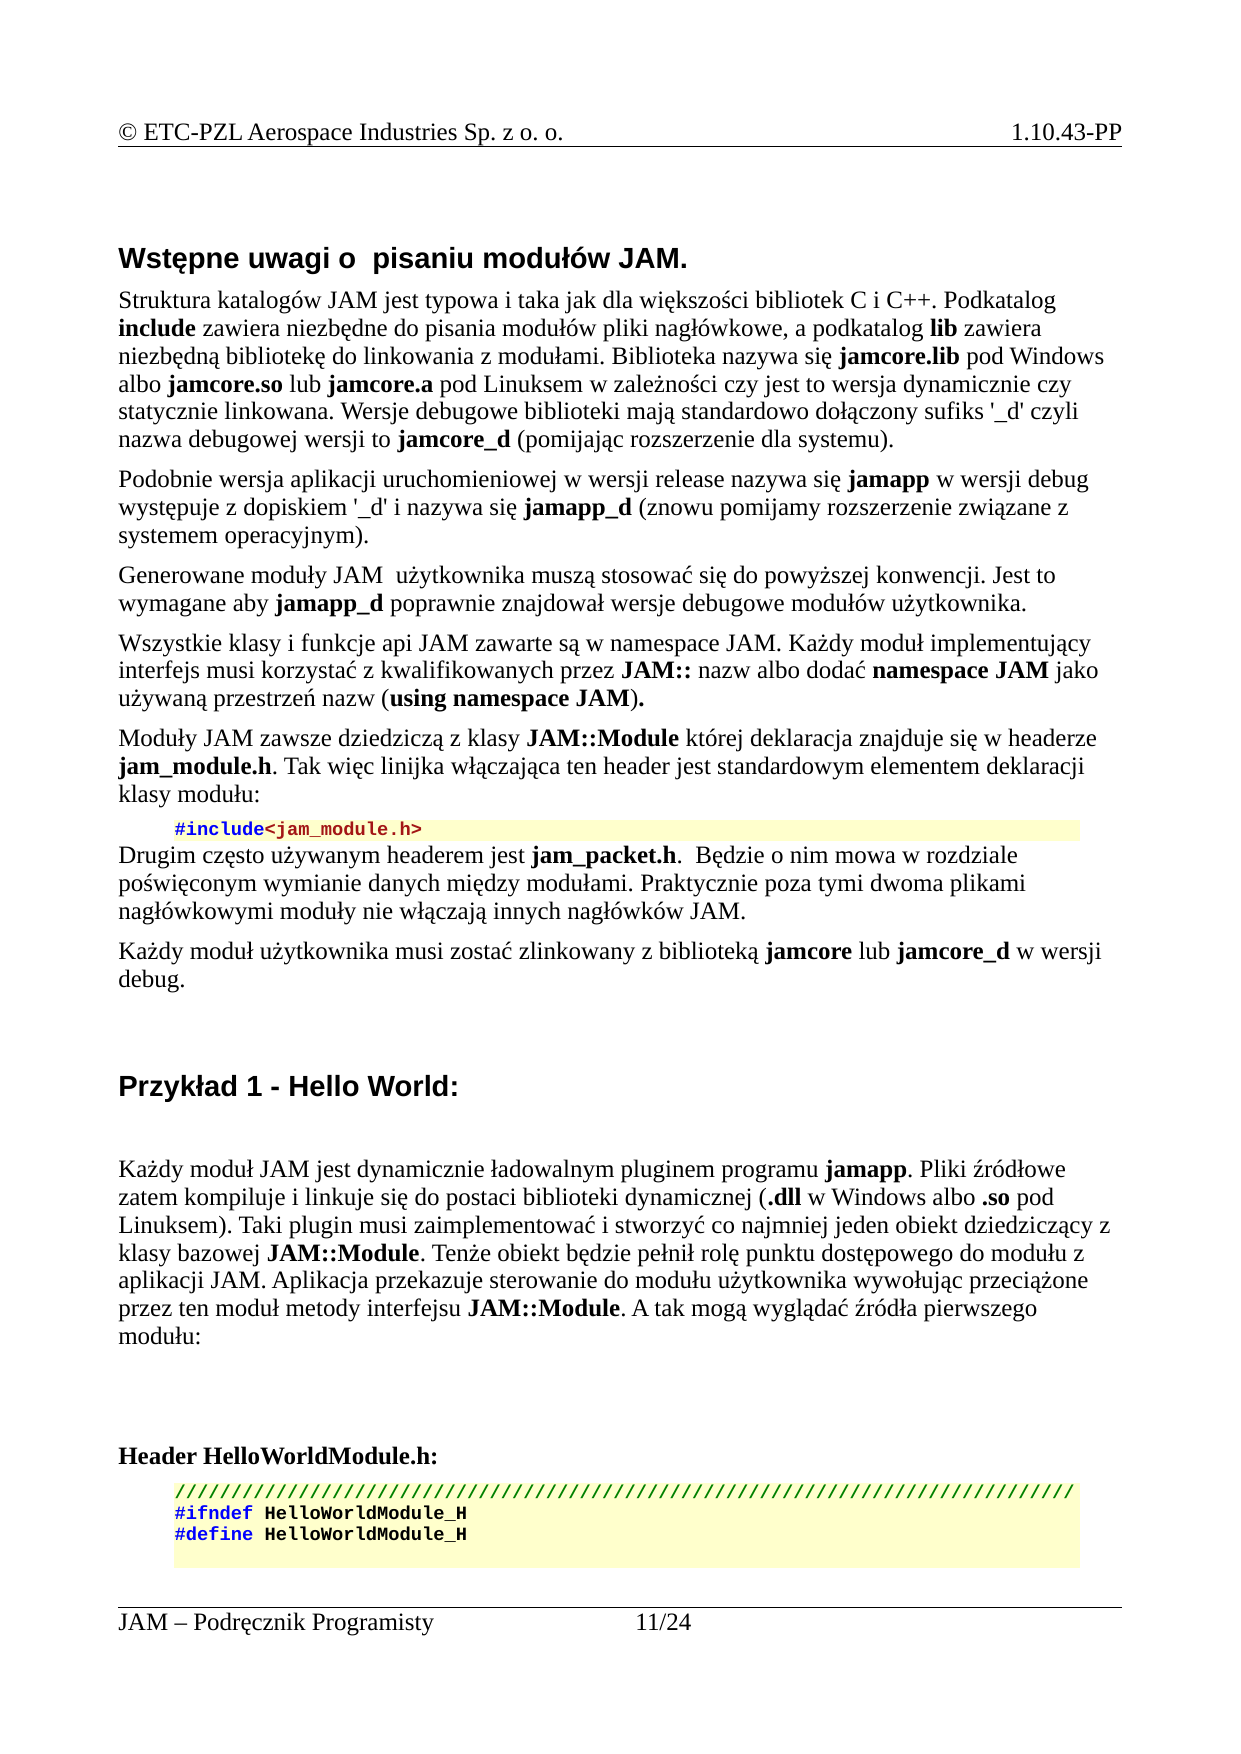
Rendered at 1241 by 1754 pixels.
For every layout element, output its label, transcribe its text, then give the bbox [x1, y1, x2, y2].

text Każdy moduł JAM jest dynamicznie ładowalnym pluginem programu jamapp. Pliki źródłowe zatem kompiluje i linkuje się do postaci biblioteki dynamicznej (.dll w Windows albo .so pod Linuksem). Taki plugin musi zaimplementować i stworzyć co najmniej jeden obiekt dziedziczący z klasy bazowej JAM::Module. Tenże obiekt będzie pełnił rolę punktu dostępowego do modułu z aplikacji JAM. Aplikacja przekazuje sterowanie do modułu użytkownika wywołując przeciążone przez ten moduł metody interfejsu JAM::Module. A tak mogą wyglądać źródła pierwszego modułu: [118, 1156, 1122, 1349]
text #include<jam_module.h> [174, 820, 1080, 841]
text Każdy moduł użytkownika musi zostać zlinkowany z biblioteką jamcore lub jamcore_d w wersji debug. [118, 937, 1122, 992]
text Moduły JAM zawsze dziedziczą z klasy JAM::Module której deklaracja znajduje się w headerze jam_module.h. Tak więc linijka włączająca ten header jest standardowym elementem deklaracji klasy modułu: [118, 724, 1122, 808]
text #define HelloWorldModule_H [174, 1525, 1080, 1546]
text Podobnie wersja aplikacji uruchomieniowej w wersji release nazywa się jamapp w wersji debug występuje z dopiskiem '_d' i nazywa się jamapp_d (znowu pomijamy rozszerzenie związane z systemem operacyjnym). [118, 465, 1122, 548]
subtitle Przykład 1 - Hello World: [118, 1070, 1122, 1103]
text #ifndef HelloWorldModule_H [174, 1504, 1080, 1525]
text Wszystkie klasy i funkcje api JAM zawarte są w namespace JAM. Każdy moduł implementujący interfejs musi korzystać z kwalifikowanych przez JAM:: nazw albo dodać namespace JAM jako używaną przestrzeń nazw (using namespace JAM). [118, 629, 1122, 712]
text Struktura katalogów JAM jest typowa i taka jak dla większości bibliotek C i C++. Podkatalog include zawiera niezbędne do pisania modułów pliki nagłówkowe, a podkatalog lib zawiera niezbędną bibliotekę do linkowania z modułami. Biblioteka nazywa się jamcore.lib pod Windows albo jamcore.so lub jamcore.a pod Linuksem w zależności czy jest to wersja dynamicznie czy statycznie linkowana. Wersje debugowe biblioteki mają standardowo dołączony sufiks '_d' czyli nazwa debugowej wersji to jamcore_d (pomijając rozszerzenie dla systemu). [118, 287, 1122, 453]
text Header HelloWorldModule.h: [118, 1442, 1122, 1470]
text Generowane moduły JAM użytkownika muszą stosować się do powyższej konwencji. Jest to wymagane aby jamapp_d poprawnie znajdował wersje debugowe modułów użytkownika. [118, 561, 1122, 616]
subtitle Wstępne uwagi o pisaniu modułów JAM. [118, 242, 1122, 274]
text Drugim często używanym headerem jest jam_packet.h. Będzie o nim mowa w rozdziale poświęconym wymianie danych między modułami. Praktycznie poza tymi dwoma plikami nagłówkowymi moduły nie włączają innych nagłówków JAM. [118, 841, 1122, 924]
text //////////////////////////////////////////////////////////////////////////////// [174, 1483, 1080, 1504]
